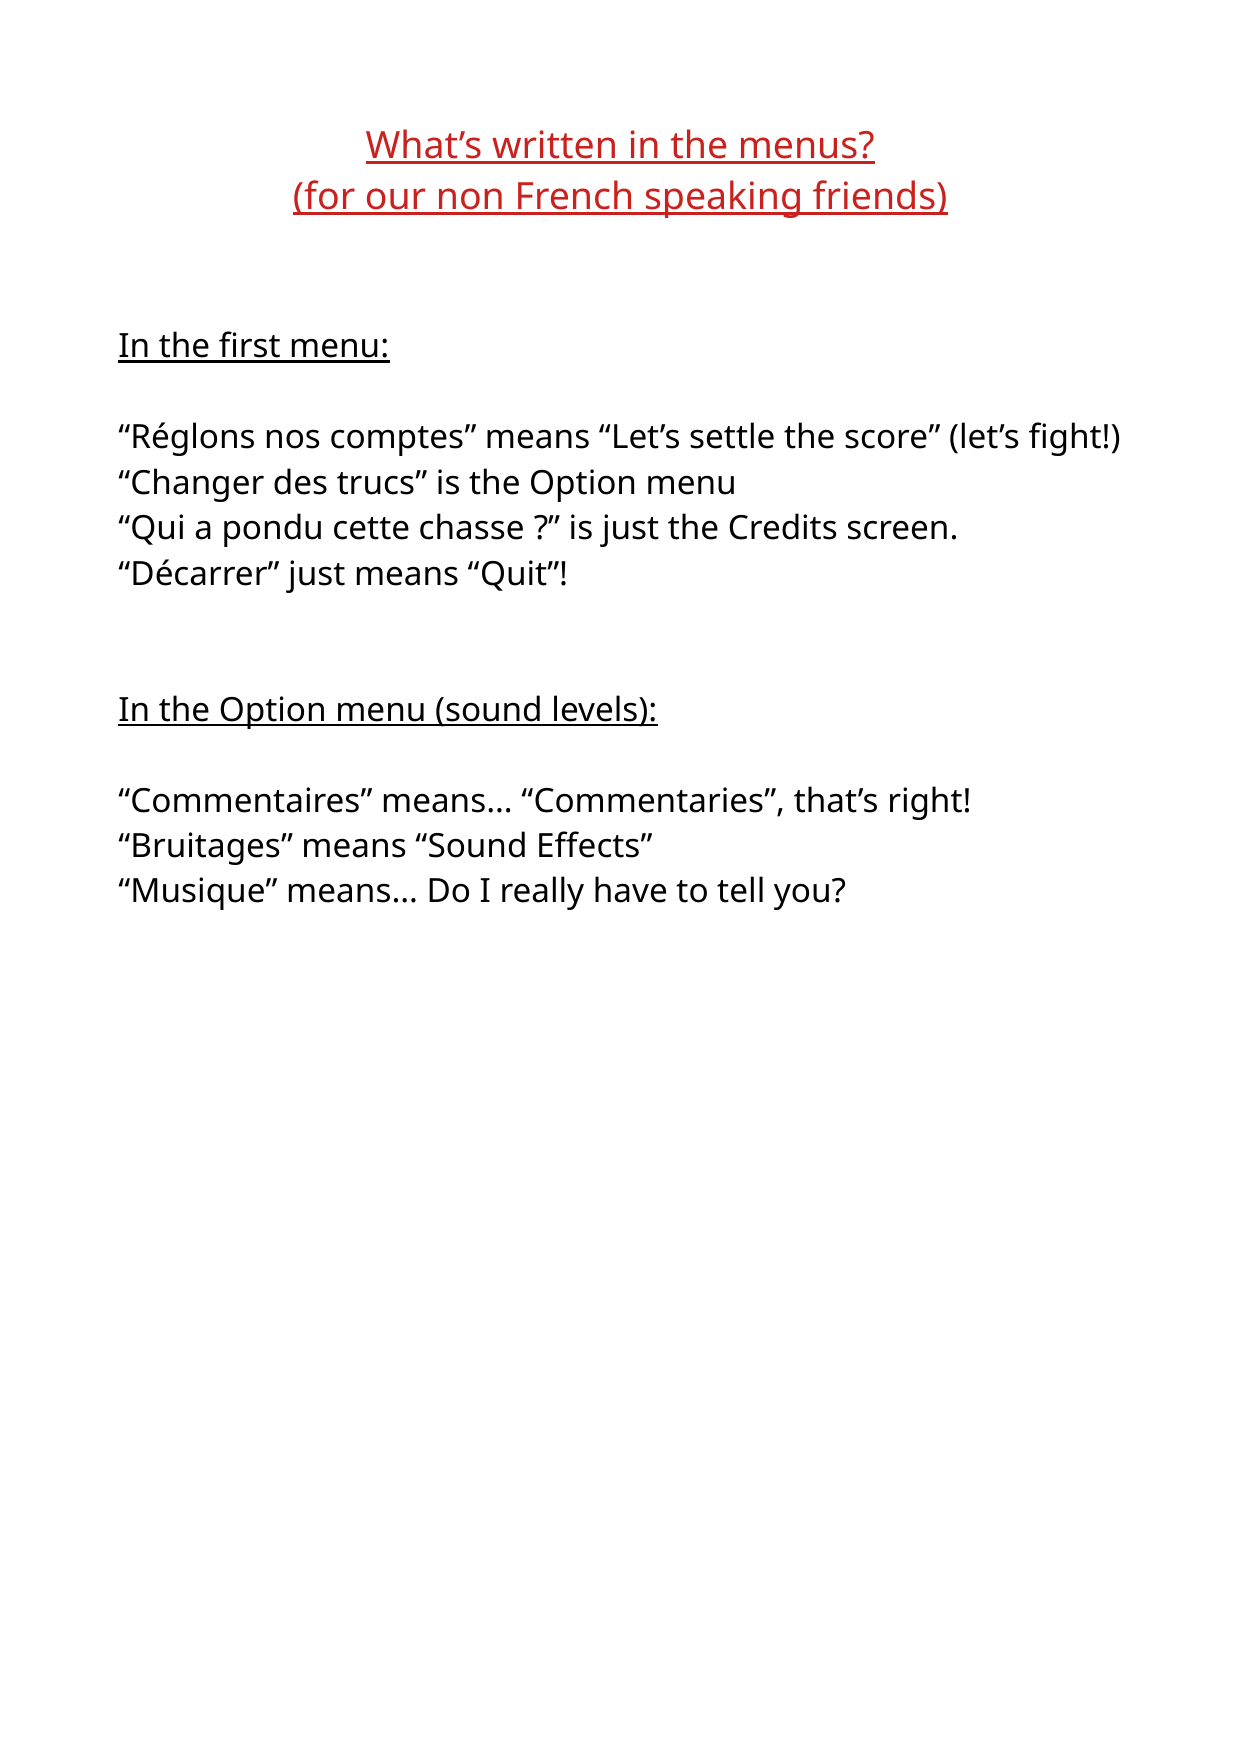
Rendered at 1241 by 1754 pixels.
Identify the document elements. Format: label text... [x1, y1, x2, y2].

text In the first menu: [118, 322, 1122, 368]
text “Réglons nos comptes” means “Let’s settle the score” (let’s fight!) [118, 413, 1122, 458]
text In the Option menu (sound levels): [118, 686, 1122, 731]
text (for our non French speaking friends) [118, 169, 1122, 220]
text “Décarrer” just means “Quit”! [118, 549, 1122, 595]
text “Bruitages” means “Sound Effects” [118, 822, 1122, 867]
text “Changer des trucs” is the Option menu [118, 458, 1122, 504]
text “Qui a pondu cette chasse ?” is just the Credits screen. [118, 504, 1122, 549]
text “Musique” means… Do I really have to tell you? [118, 867, 1122, 913]
text “Commentaires” means… “Commentaries”, that’s right! [118, 776, 1122, 822]
text What’s written in the menus? [118, 118, 1122, 169]
